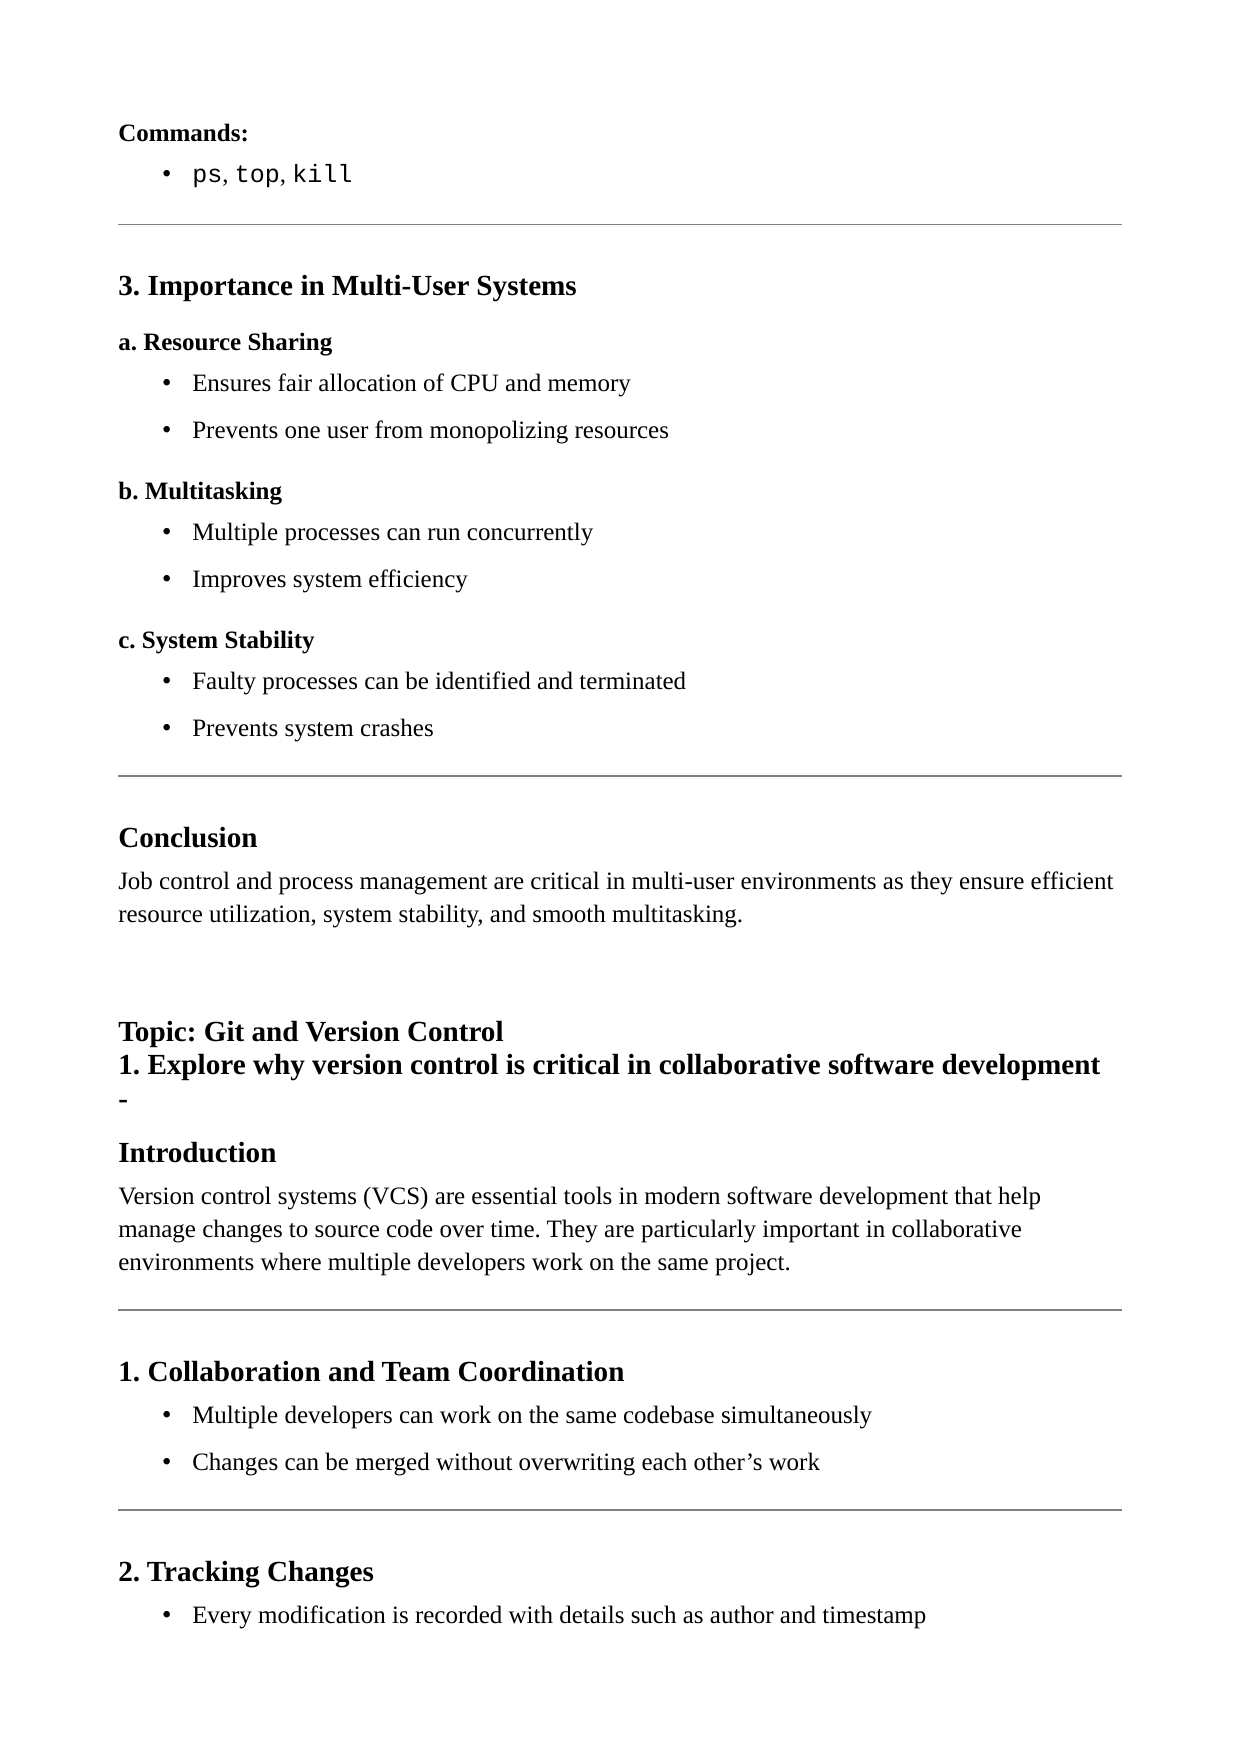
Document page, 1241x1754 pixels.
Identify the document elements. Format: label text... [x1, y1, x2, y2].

subtitle b. Multitasking [118, 476, 1122, 504]
list Changes can be merged without overwriting each other’s work [162, 1447, 1122, 1476]
subtitle Conclusion [118, 820, 1122, 853]
list Prevents system crashes [162, 713, 1122, 742]
list Prevents one user from monopolizing resources [162, 416, 1122, 444]
list Faulty processes can be identified and terminated [162, 666, 1122, 695]
subtitle 3. Importance in Multi-User Systems [118, 268, 1122, 302]
text Topic: Git and Version Control [118, 1014, 1122, 1047]
subtitle 1. Collaboration and Team Coordination [118, 1354, 1122, 1387]
list Multiple developers can work on the same codebase simultaneously [162, 1400, 1122, 1428]
list Ensures fair allocation of CPU and memory [162, 368, 1122, 397]
subtitle c. System Stability [118, 625, 1122, 653]
list Improves system efficiency [162, 564, 1122, 593]
subtitle Commands: [118, 118, 1122, 147]
text Version control systems (VCS) are essential tools in modern software development that help manage changes to source code over time. They are particularly important in collaborative environments where multiple developers work on the same project. [118, 1181, 1122, 1276]
text Job control and process management are critical in multi-user environments as they ensure efficient resource utilization, system stability, and smooth multitasking. [118, 866, 1122, 928]
text - [118, 1081, 1122, 1114]
subtitle 2. Tracking Changes [118, 1554, 1122, 1587]
list Every modification is recorded with details such as author and timestamp [162, 1600, 1122, 1629]
subtitle Introduction [118, 1135, 1122, 1169]
text 1. Explore why version control is critical in collaborative software development [118, 1047, 1122, 1081]
subtitle a. Resource Sharing [118, 327, 1122, 356]
list Multiple processes can run concurrently [162, 517, 1122, 546]
list ps, top, kill [162, 159, 1122, 190]
